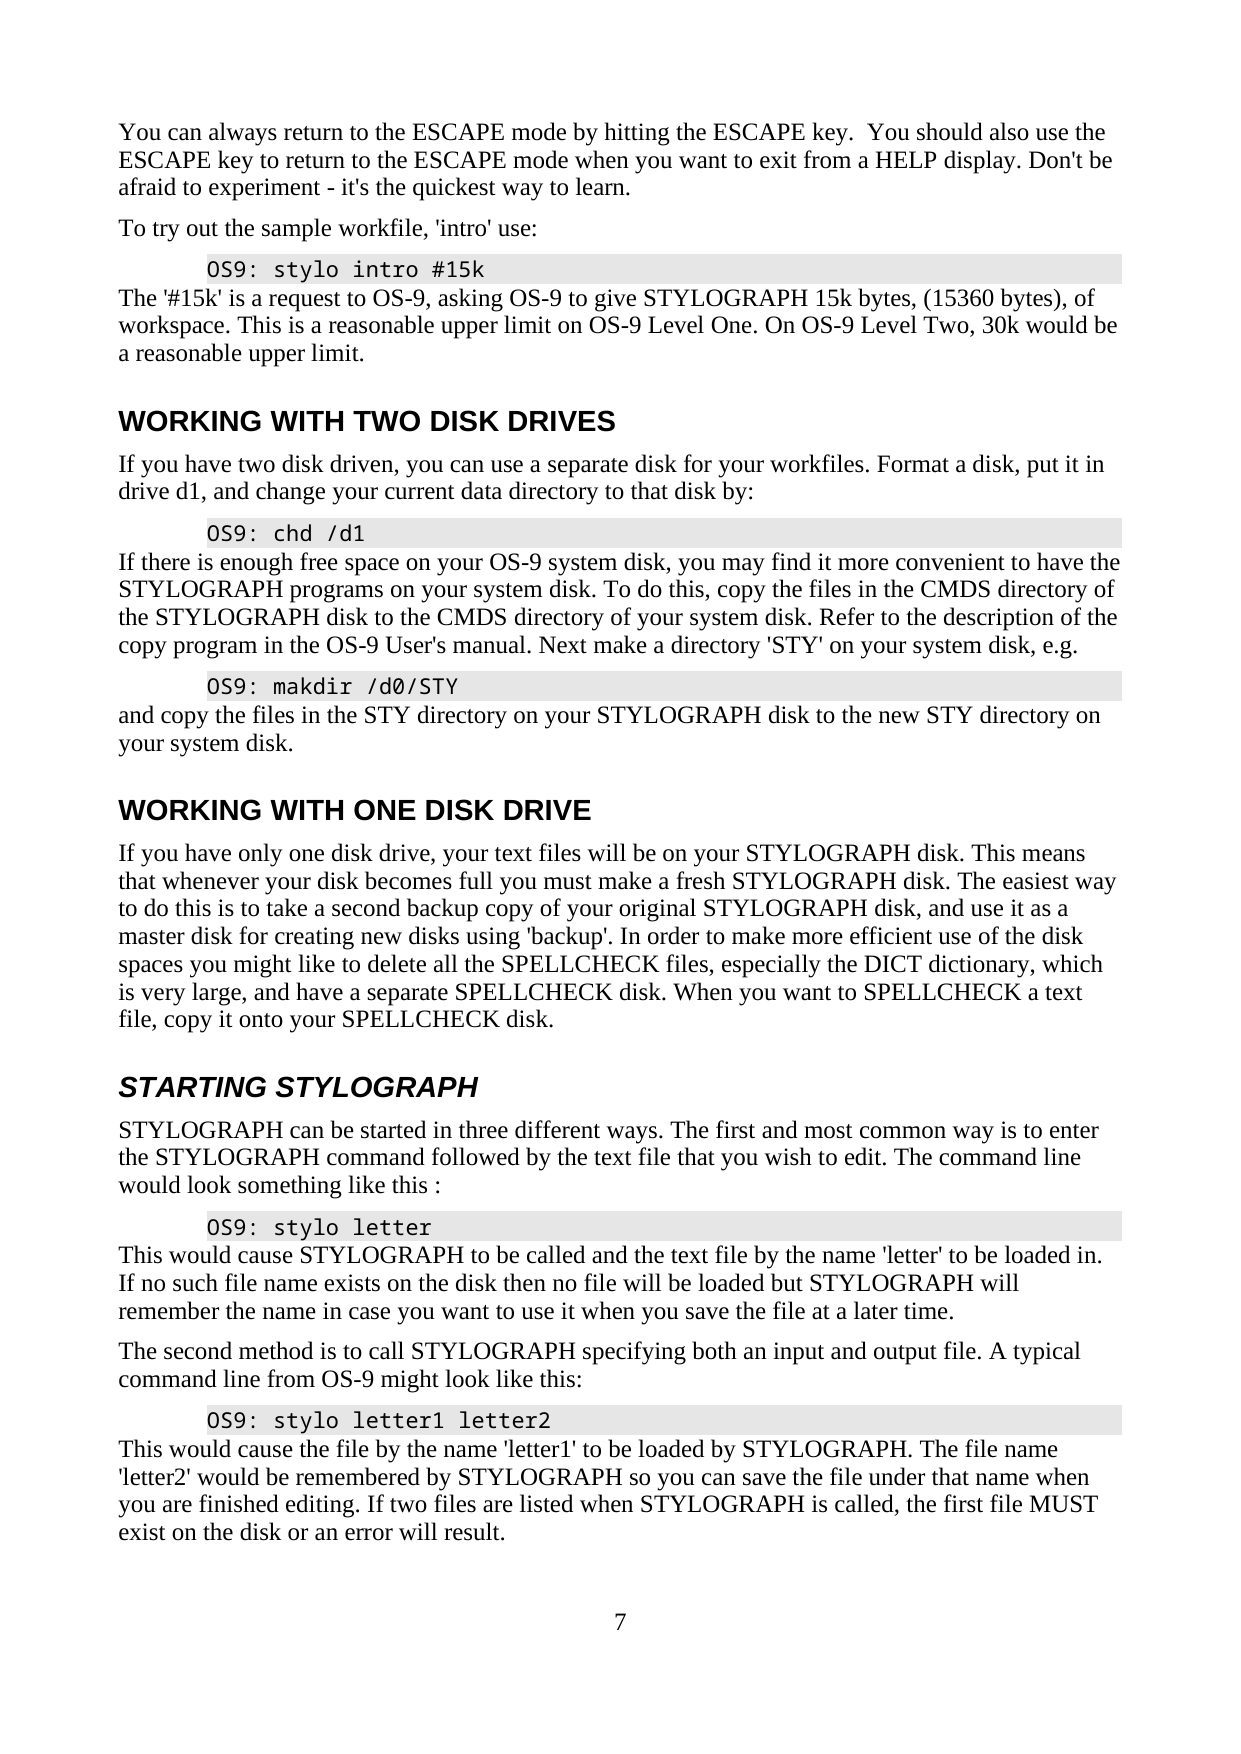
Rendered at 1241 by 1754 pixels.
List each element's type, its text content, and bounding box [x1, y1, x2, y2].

text If there is enough free space on your OS-9 system disk, you may find it more convenient to have the STYLOGRAPH programs on your system disk. To do this, copy the files in the CMDS directory of the STYLOGRAPH disk to the CMDS directory of your system disk. Refer to the description of the copy program in the OS-9 User's manual. Next make a directory 'STY' on your system disk, e.g. [118, 548, 1122, 658]
subtitle STARTING STYLOGRAPH [118, 1071, 1122, 1103]
text This would cause the file by the name 'letter1' to be loaded by STYLOGRAPH. The file name 'letter2' would be remembered by STYLOGRAPH so you can save the file under that name when you are finished editing. If two files are listed when STYLOGRAPH is called, the first file MUST exist on the disk or an error will result. [118, 1435, 1122, 1546]
text To try out the sample workfile, 'intro' use: [118, 214, 1122, 241]
subtitle WORKING WITH ONE DISK DRIVE [118, 794, 1122, 827]
text OS9: stylo intro #15k [207, 254, 1122, 284]
text If you have only one disk drive, your text files will be on your STYLOGRAPH disk. This means that whenever your disk becomes full you must make a fresh STYLOGRAPH disk. The easiest way to do this is to take a second backup copy of your original STYLOGRAPH disk, and use it as a master disk for creating new disks using 'backup'. In order to make more efficient use of the disk spaces you might like to delete all the SPELLCHECK files, especially the DICT dictionary, which is very large, and have a separate SPELLCHECK disk. When you want to SPELLCHECK a text file, copy it onto your SPELLCHECK disk. [118, 839, 1122, 1033]
text OS9: chd /d1 [207, 518, 1122, 548]
text This would cause STYLOGRAPH to be called and the text file by the name 'letter' to be loaded in. If no such file name exists on the disk then no file will be loaded but STYLOGRAPH will remember the name in case you want to use it when you save the file at a later time. [118, 1241, 1122, 1324]
text STYLOGRAPH can be started in three different ways. The first and most common way is to enter the STYLOGRAPH command followed by the text file that you wish to edit. The command line would look something like this : [118, 1116, 1122, 1199]
text You can always return to the ESCAPE mode by hitting the ESCAPE key. You should also use the ESCAPE key to return to the ESCAPE mode when you want to exit from a HELP display. Don't be afraid to experiment - it's the quickest way to learn. [118, 118, 1122, 201]
text and copy the files in the STY directory on your STYLOGRAPH disk to the new STY directory on your system disk. [118, 701, 1122, 756]
text The second method is to call STYLOGRAPH specifying both an input and output file. A typical command line from OS-9 might look like this: [118, 1337, 1122, 1392]
text OS9: makdir /d0/STY [207, 671, 1122, 701]
text OS9: stylo letter [207, 1211, 1122, 1241]
text OS9: stylo letter1 letter2 [207, 1405, 1122, 1435]
subtitle WORKING WITH TWO DISK DRIVES [118, 404, 1122, 437]
text If you have two disk driven, you can use a separate disk for your workfiles. Format a disk, put it in drive d1, and change your current data directory to that disk by: [118, 450, 1122, 505]
text The '#15k' is a request to OS-9, asking OS-9 to give STYLOGRAPH 15k bytes, (15360 bytes), of workspace. This is a reasonable upper limit on OS-9 Level One. On OS-9 Level Two, 30k would be a reasonable upper limit. [118, 284, 1122, 367]
